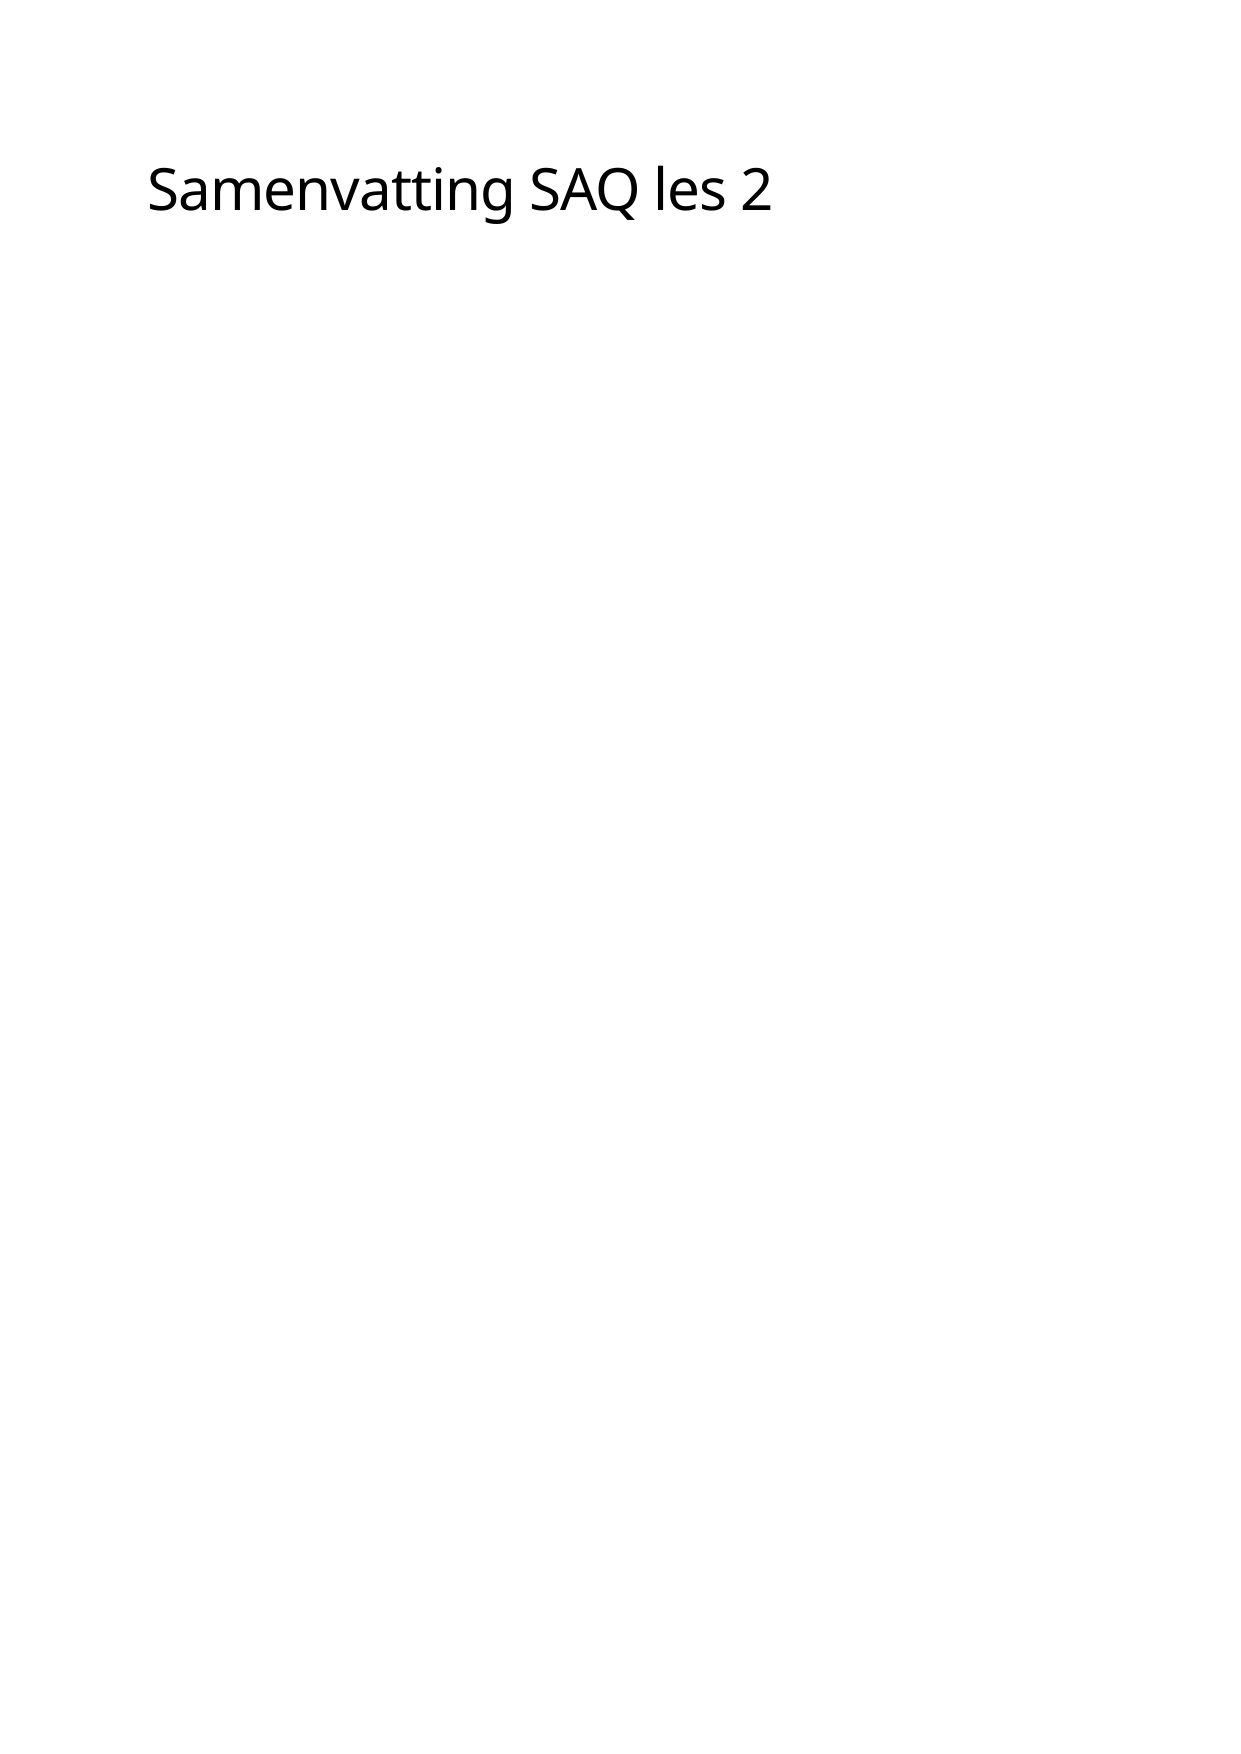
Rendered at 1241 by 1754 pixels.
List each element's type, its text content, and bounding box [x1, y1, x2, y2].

title Samenvatting SAQ les 2 [148, 148, 1093, 227]
